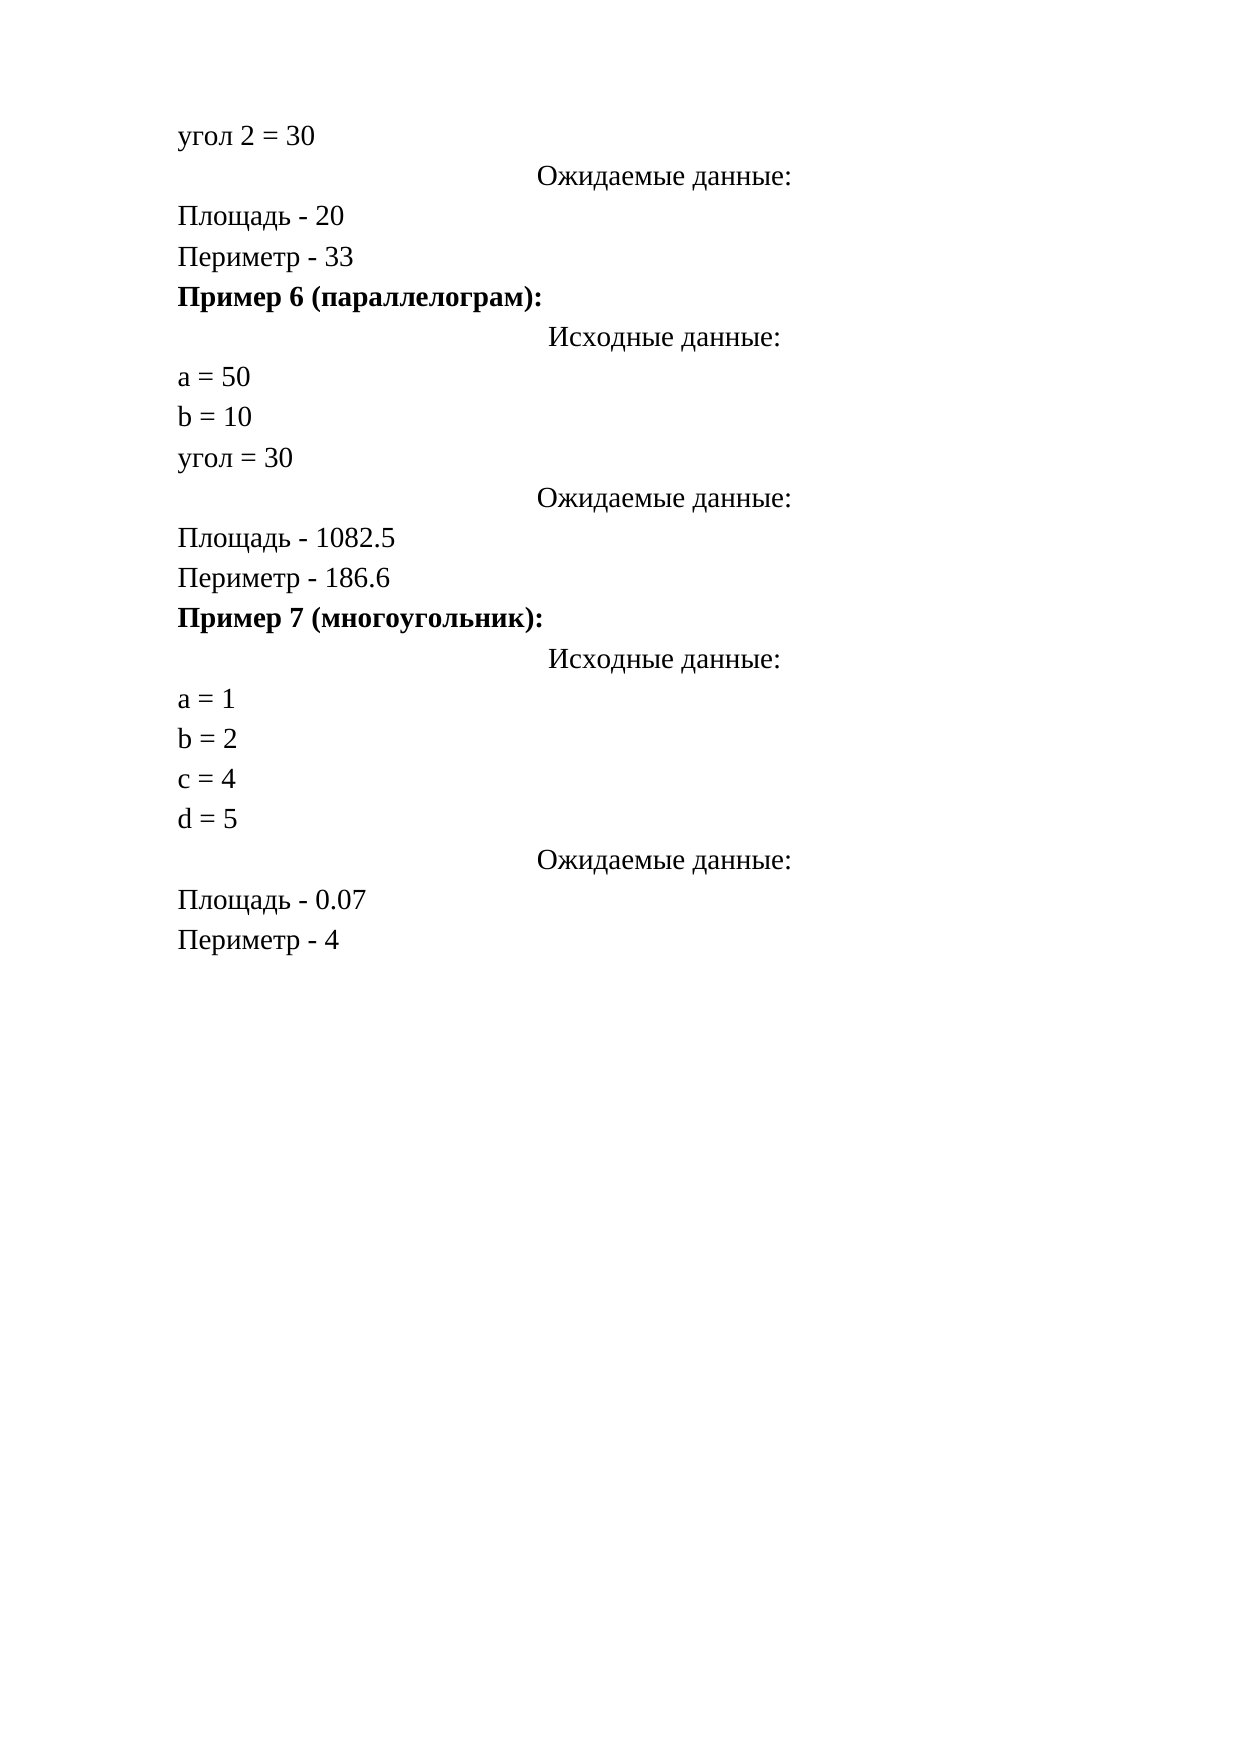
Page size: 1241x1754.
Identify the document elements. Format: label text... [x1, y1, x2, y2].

text a = 50 [177, 359, 1152, 393]
text Пример 6 (параллелограм): [177, 279, 1152, 312]
text Площадь - 0.07 [177, 882, 1152, 916]
text Площадь - 20 [177, 198, 1152, 232]
text Исходные данные: [177, 319, 1152, 353]
text угол 2 = 30 [177, 118, 1152, 152]
text Площадь - 1082.5 [177, 520, 1152, 554]
text Периметр - 4 [177, 922, 1152, 956]
text b = 2 [177, 721, 1152, 755]
text Периметр - 33 [177, 239, 1152, 272]
text Ожидаемые данные: [177, 480, 1152, 513]
text Ожидаемые данные: [177, 158, 1152, 192]
text Пример 7 (многоугольник): [177, 601, 1152, 634]
text c = 4 [177, 761, 1152, 795]
text Периметр - 186.6 [177, 560, 1152, 594]
text d = 5 [177, 802, 1152, 835]
text Исходные данные: [177, 641, 1152, 674]
text угол = 30 [177, 440, 1152, 473]
text Ожидаемые данные: [177, 842, 1152, 875]
text b = 10 [177, 399, 1152, 433]
text a = 1 [177, 681, 1152, 714]
